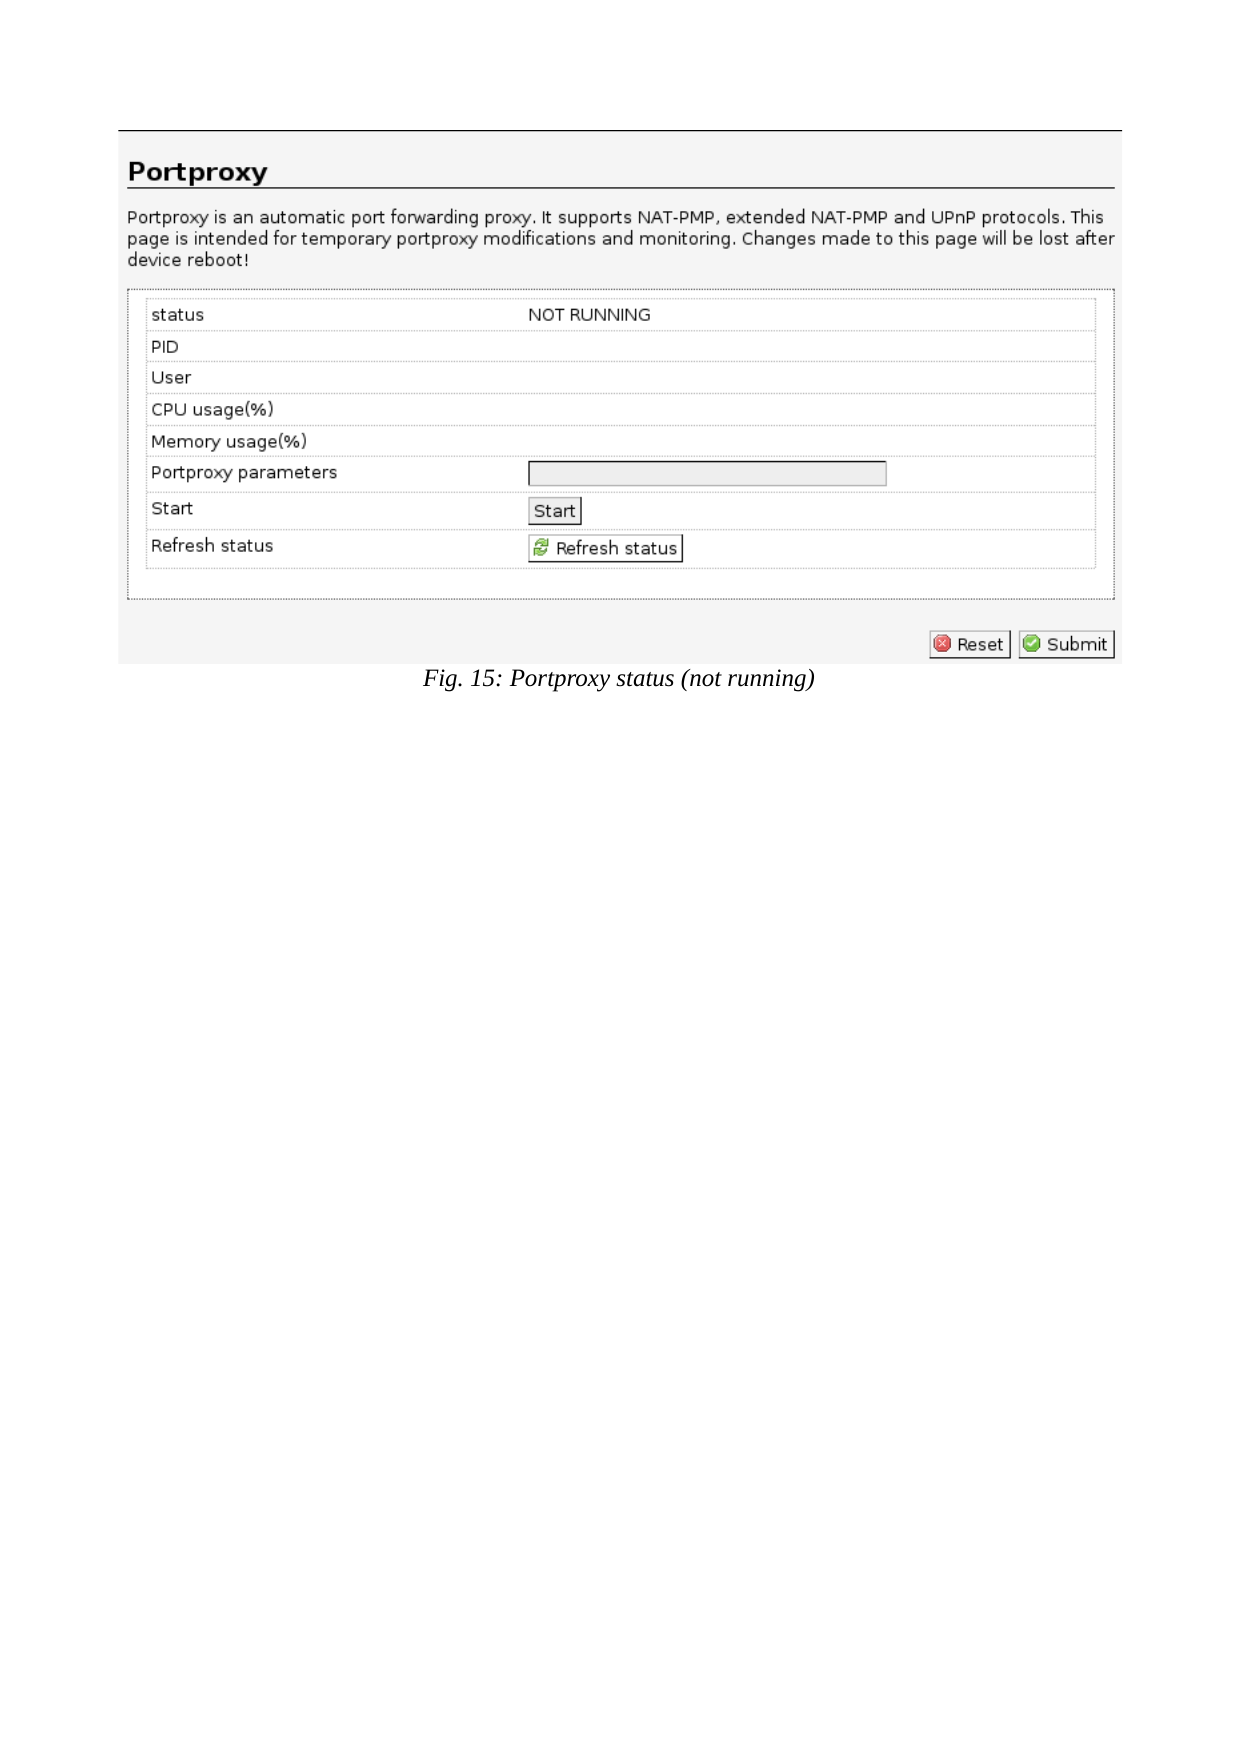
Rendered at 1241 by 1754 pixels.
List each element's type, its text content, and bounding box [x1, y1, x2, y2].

text Fig. 15: Portproxy status (not running) [118, 664, 1122, 692]
picture [118, 130, 1123, 664]
